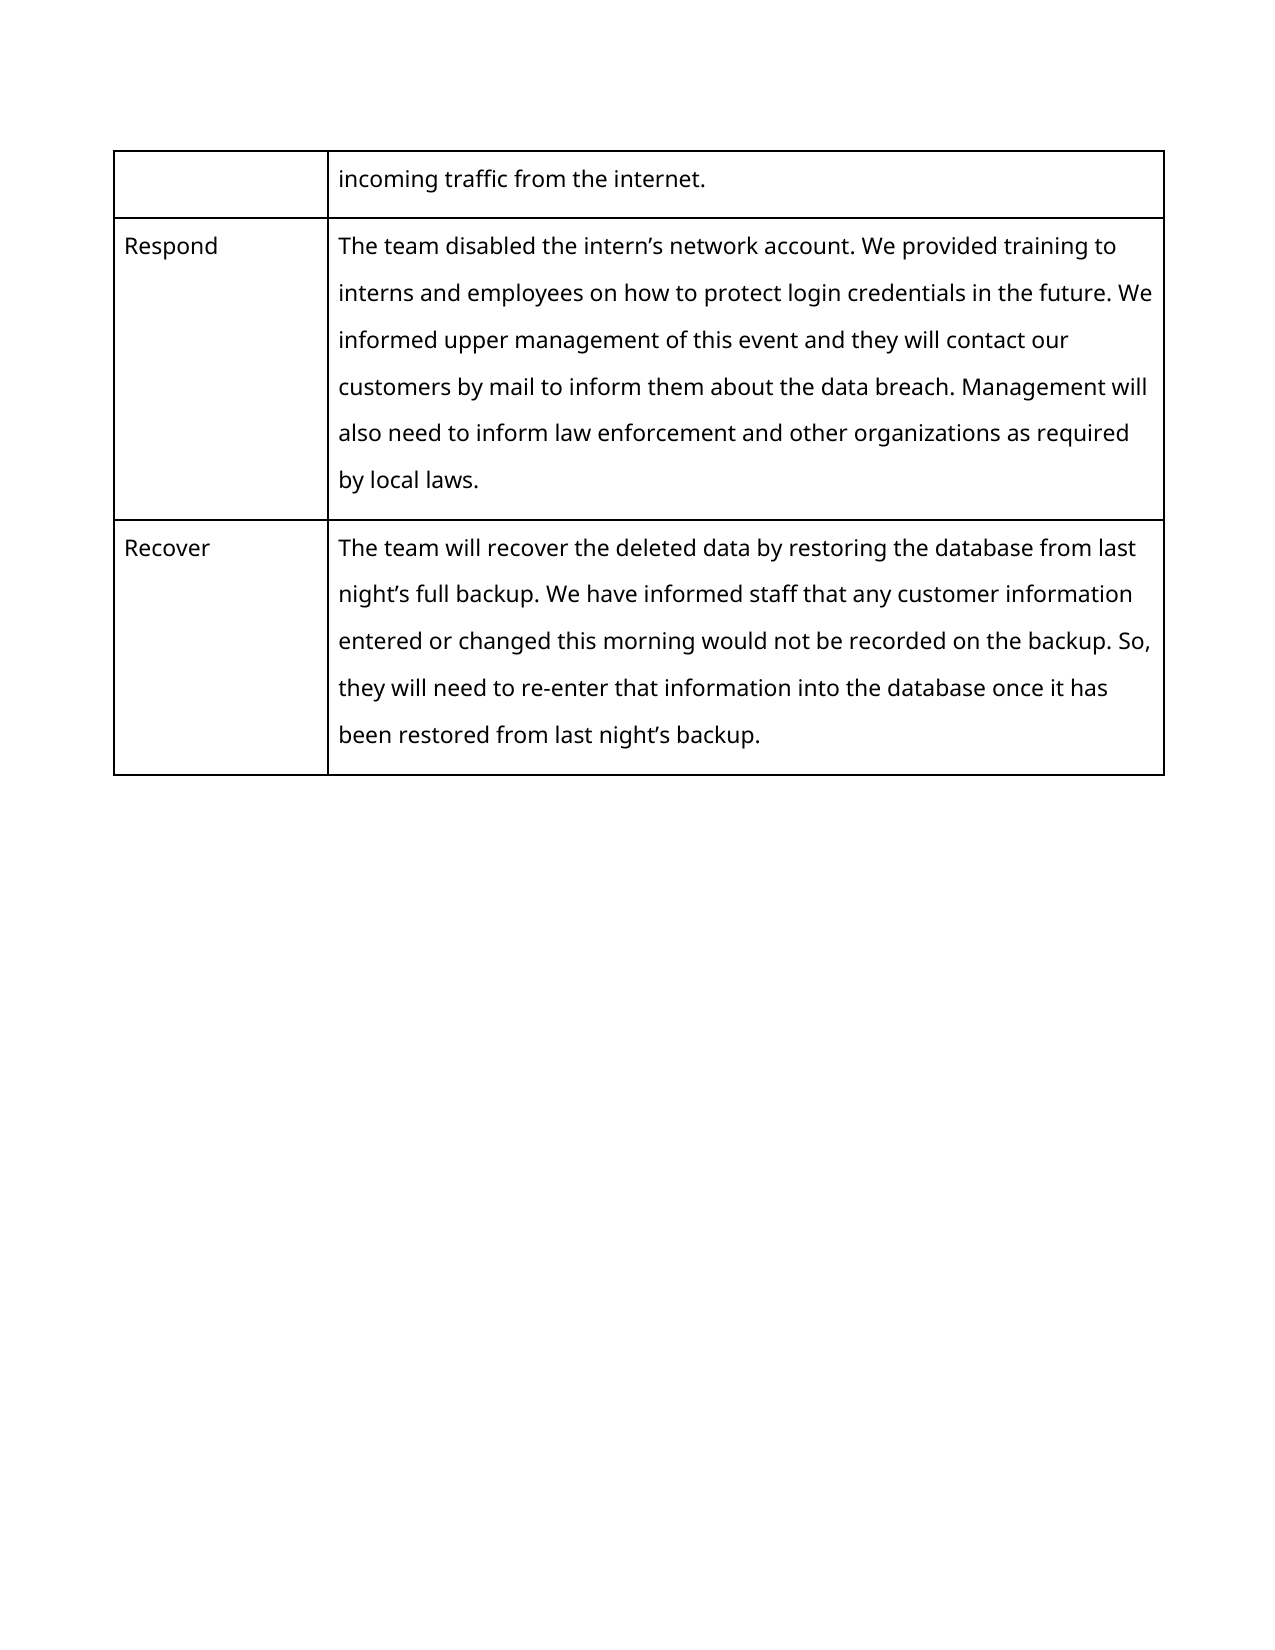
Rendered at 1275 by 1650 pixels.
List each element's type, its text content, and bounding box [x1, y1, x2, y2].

table_cell incoming traffic from the internet. [329, 152, 1163, 217]
table_cell The team disabled the intern’s network account. We provided training to interns and employees on how to protect login credentials in the future. We informed upper management of this event and they will contact our customers by mail to inform them about the data breach. Management will also need to inform law enforcement and other organizations as required by local laws. [329, 219, 1163, 519]
table_cell The team will recover the deleted data by restoring the database from last night’s full backup. We have informed staff that any customer information entered or changed this morning would not be recorded on the backup. So, they will need to re-enter that information into the database once it has been restored from last night’s backup. [329, 521, 1163, 774]
table_cell Respond [115, 219, 327, 519]
table_cell [115, 152, 327, 217]
table_cell Recover [115, 521, 327, 774]
